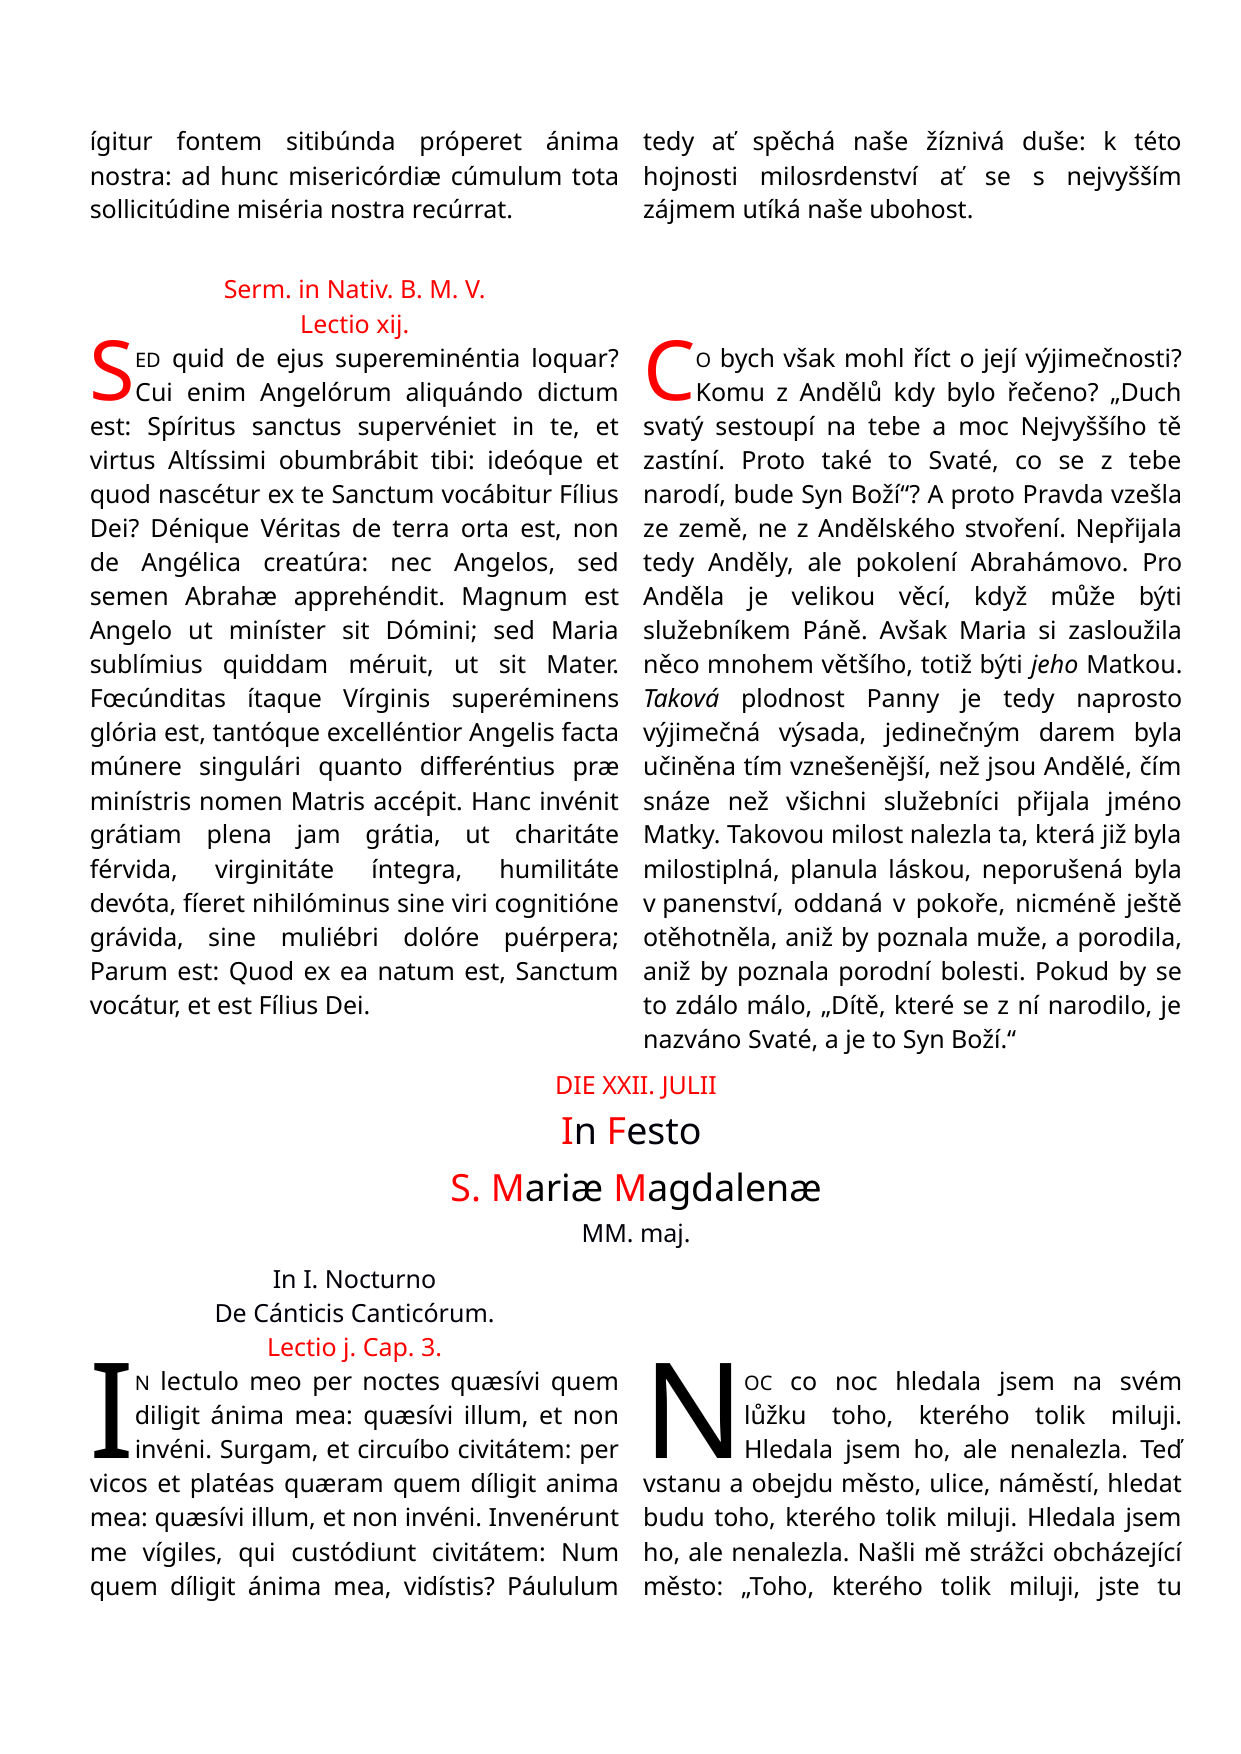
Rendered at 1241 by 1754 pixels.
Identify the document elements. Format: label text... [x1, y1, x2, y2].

table_cell In I. Nocturno De Cánticis Canticórum. Lectio j. Cap. 3. In lectulo meo per noctes quæsívi quem diligit ánima mea: quæsívi illum, et non invéni. Surgam, et circuíbo civitátem: per vicos et platéas quæram quem díligit anima mea: quæsívi illum, et non invéni. Invenérunt me vígiles, qui custódiunt civitátem: Num quem díligit ánima mea, vidístis? Páululum cum pertransíssem eos, invéni quem díligit ánima mea: ténui eum: nec dimíttam donec introdúcam illum in domum matris meæ, et in cubículum genitrícis meæ. [78, 1256, 631, 1608]
table_cell ígitur fontem sitibúnda próperet ánima nostra: ad hunc misericórdiæ cúmulum tota sollicitúdine miséria nostra recúrrat. [78, 118, 631, 266]
table_cell DIE XXII. JULII In Festo S. Mariæ Magdalenæ MM. maj. [78, 1062, 1194, 1256]
table_cell Noc co noc hledala jsem na svém lůžku toho, kterého tolik miluji. Hledala jsem ho, ale nenalezla. Teď vstanu a obejdu město, ulice, náměstí, hledat budu toho, kterého tolik miluji. Hledala jsem ho, ale nenalezla. Našli mě strážci obcházející město: „Toho, kterého tolik miluji, jste tu neviděli?“ Potom, jen co jsem od nich odešla, hned jsem nalezla toho, kterého tolik miluji. Uchopila jsem ho a už ho nepustím, dokud ho nepřivedu do domu své matky, do pokojíku té, jež mne porodila. [631, 1256, 1194, 1608]
table_cell Co bych však mohl říct o její výjimečnosti? Komu z Andělů kdy bylo řečeno? „Duch svatý sestoupí na tebe a moc Nejvyššího tě zastíní. Proto také to Svaté, co se z tebe narodí, bude Syn Boží“? A proto Pravda vzešla ze země, ne z Andělského stvoření. Nepřijala tedy Anděly, ale pokolení Abra­hámovo. Pro Anděla je velikou věcí, když může býti služebníkem Páně. Avšak Maria si zasloužila něco mnohem většího, totiž býti jeho Matkou. Taková plodnost Panny je tedy naprosto výjimečná výsada, jedinečným darem byla učiněna tím vznešenější, než jsou Andělé, čím snáze než všichni služebníci přijala jméno Matky. Takovou milost nalezla ta, která již byla milostiplná, planula láskou, neporušená byla v panenství, oddaná v pokoře, nicméně ještě otěhotněla, aniž by poznala muže, a porodila, aniž by poznala porodní bolesti. Pokud by se to zdálo málo, „Dítě, které se z ní narodilo, je nazváno Svaté, a je to Syn Boží.“ [631, 266, 1194, 1062]
table_cell Serm. in Nativ. B. M. V. Lectio xij. Sed quid de ejus supereminéntia loquar? Cui enim Angelórum aliquándo dictum est: Spíritus sanctus supervéniet in te, et virtus Altíssimi obumbrábit tibi: ideóque et quod nascétur ex te Sanctum vocábitur Fílius Dei? Dénique Véritas de terra orta est, non de Angélica creatúra: nec Angelos, sed semen Abrahæ apprehéndit. Magnum est Angelo ut miníster sit Dómini; sed Maria sublímius quiddam méruit, ut sit Mater. Fœcúnditas ítaque Vírginis superéminens glória est, tantóque excelléntior Angelis facta múnere singulári quanto differéntius præ minístris nomen Matris accépit. Hanc invénit grátiam plena jam grátia, ut charitáte férvida, virginitáte íntegra, humilitáte devóta, fíeret nihilóminus sine viri cognitióne grávida‚ sine muliébri dolóre puérpera; Parum est: Quod ex ea natum est, Sanctum vocátur, et est Fílius Dei. [78, 266, 631, 1062]
table_cell tedy ať spěchá naše žíznivá duše: k této hojnosti milosrdenství ať se s nejvyšším zájmem utíká naše ubohost. [631, 118, 1194, 266]
